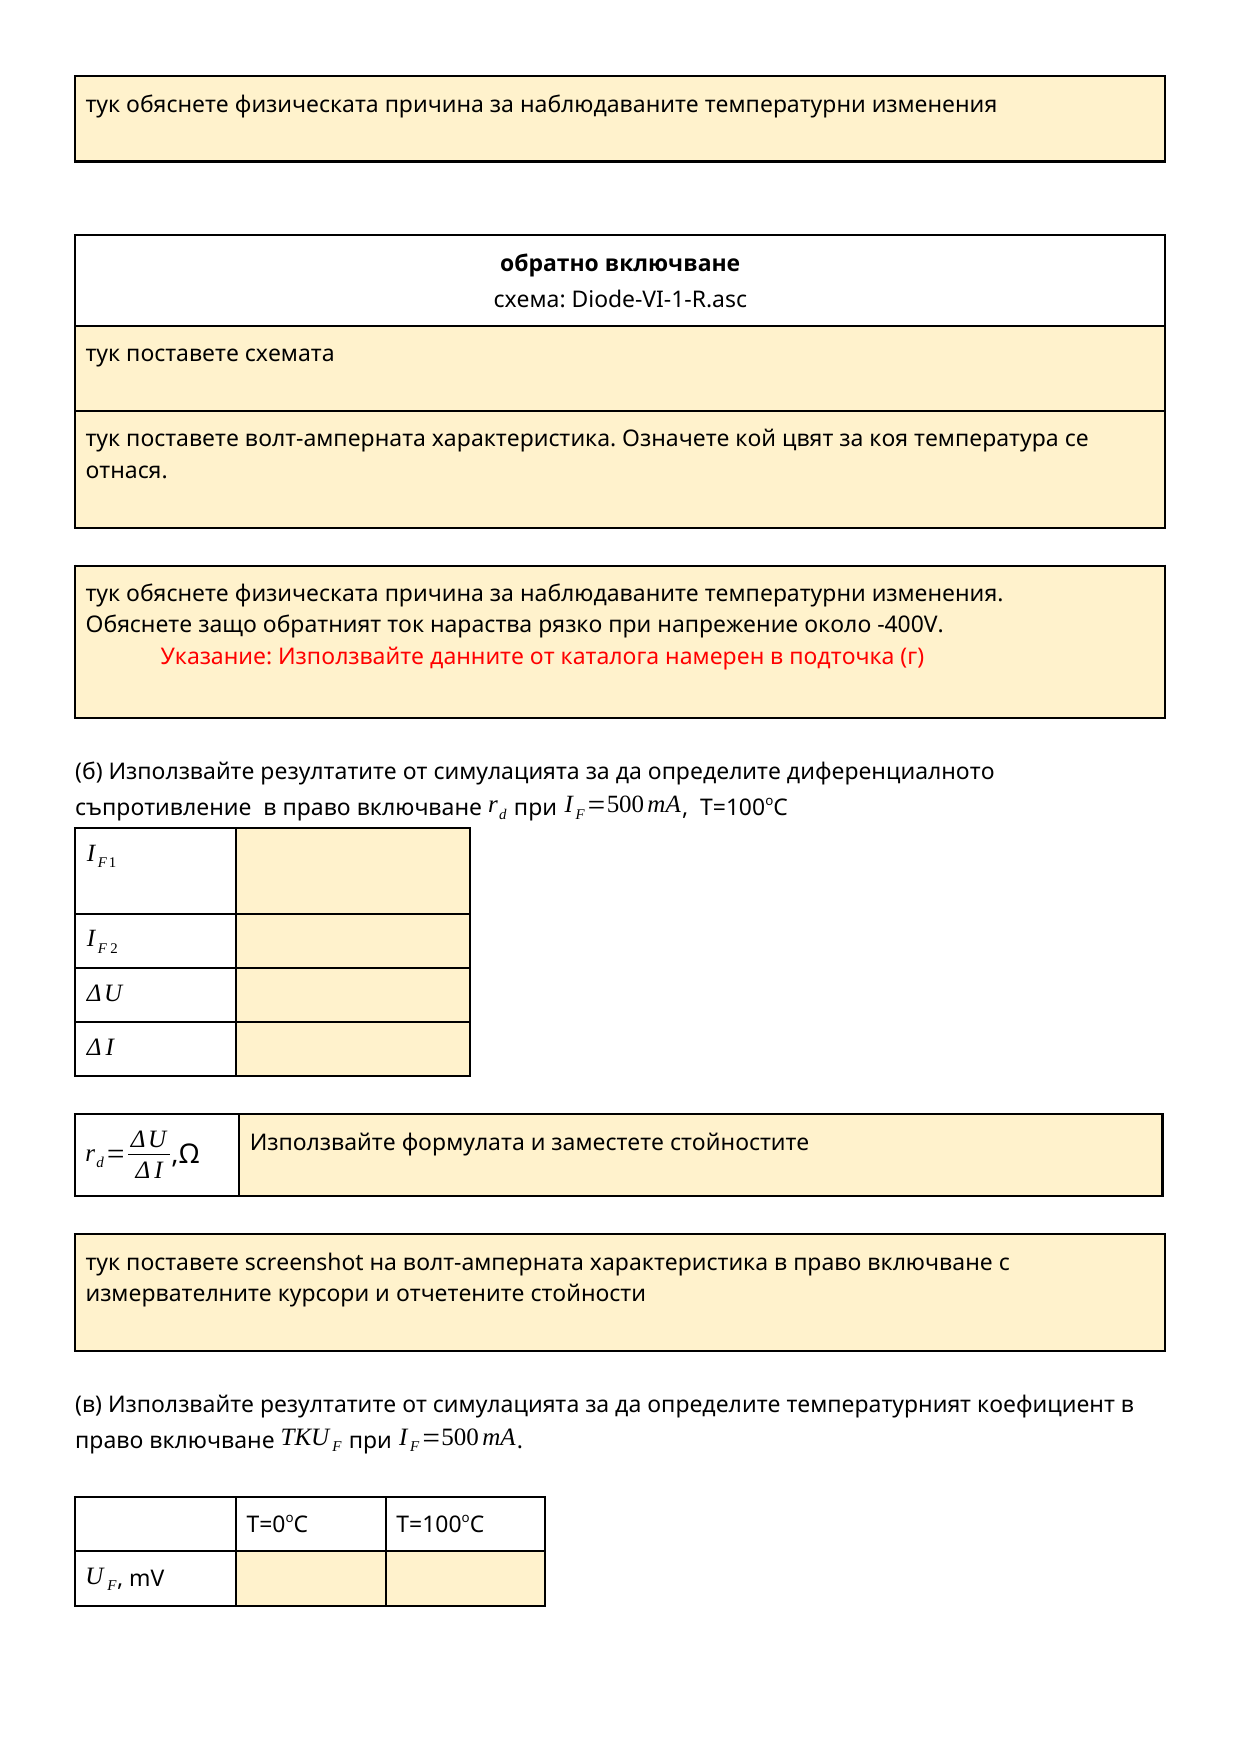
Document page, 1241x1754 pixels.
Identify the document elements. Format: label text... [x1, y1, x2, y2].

text (в) Използвайте резултатите от симулацията за да определите температурният коефициент в право включване при . [75, 1388, 1165, 1455]
table_header [76, 1498, 235, 1550]
table_cell , mV [76, 1552, 235, 1605]
table_cell [237, 969, 469, 1021]
table_cell [387, 1552, 544, 1605]
table_cell [76, 969, 235, 1021]
table_cell [237, 915, 469, 967]
table_header тук обяснете физическата причина за наблюдаваните температурни изменения [76, 77, 1164, 160]
table_cell [76, 915, 235, 967]
table_header Т=0oC [237, 1498, 385, 1550]
table_header [76, 829, 235, 913]
text (б) Използвайте резултатите от симулацията за да определите диференциалното съпротивление в право включване при , Т=100oC [75, 755, 1165, 822]
table_cell [237, 1023, 469, 1075]
table_cell [237, 1552, 385, 1605]
table_cell тук поставете волт-амперната характеристика. Означете кой цвят за коя температура се отнася. [76, 412, 1164, 527]
table_header Използвайте формулата и заместете стойностите [240, 1115, 1161, 1195]
table_header тук обяснете физическата причина за наблюдаваните температурни изменения. Обяснете защо обратният ток нараства рязко при напрежение около -400V. Указание: Използвайте данните от каталога намерен в подточка (г) [76, 567, 1164, 717]
table_cell тук поставете схемата [76, 327, 1164, 410]
table_header [237, 829, 469, 913]
table_header обратно включване схема: Diode-VI-1-R.asc [76, 236, 1164, 324]
table_header Т=100oC [387, 1498, 544, 1550]
table_header тук поставете screenshot на волт-амперната характеристика в право включване с измервателните курсори и отчетените стойности [76, 1235, 1164, 1350]
table_cell [76, 1023, 235, 1075]
table_header ,Ω [76, 1115, 238, 1195]
